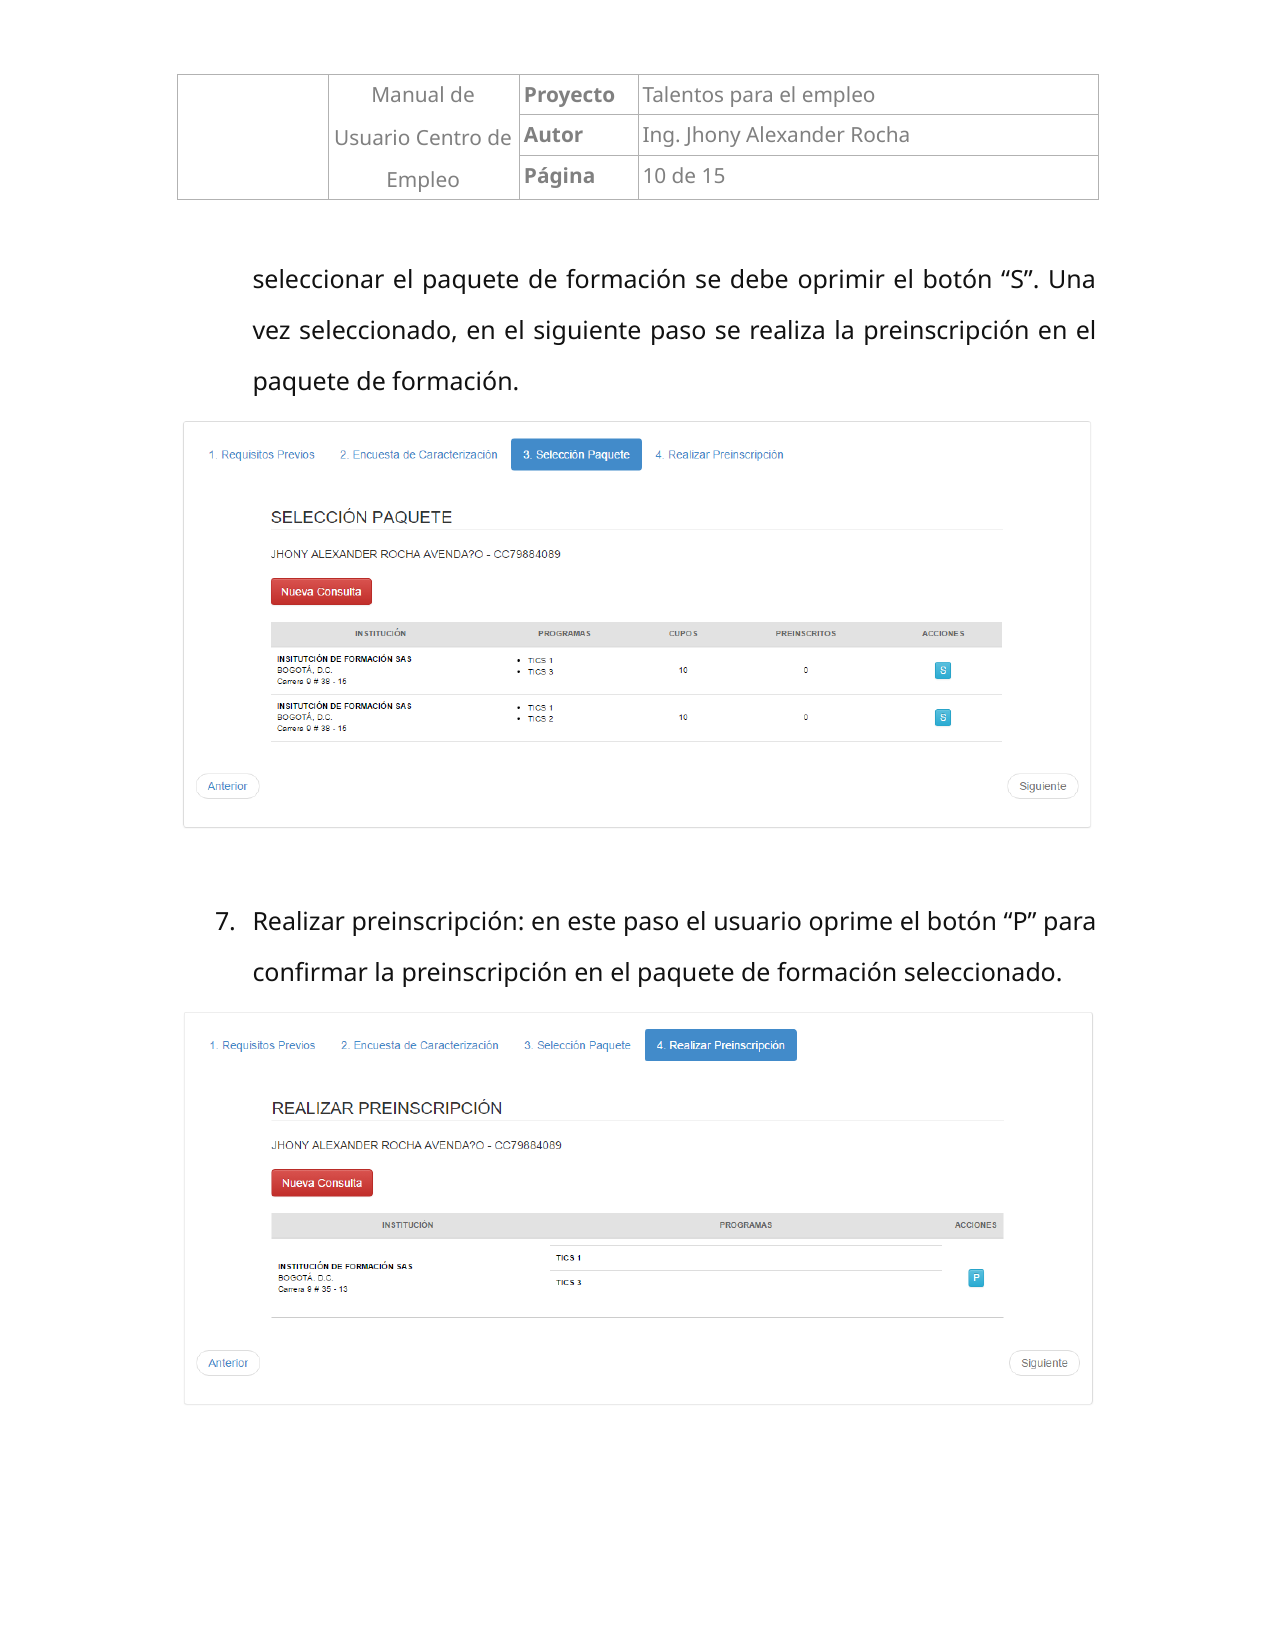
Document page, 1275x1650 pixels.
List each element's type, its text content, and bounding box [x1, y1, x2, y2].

picture [177, 415, 1098, 836]
list Realizar preinscripción: en este paso el usuario oprime el botón “P” para confirmar la preinscripción en el paquete de formación seleccionado. [215, 903, 1098, 989]
picture [177, 1005, 1098, 1412]
list seleccionar el paquete de formación se debe oprimir el botón “S”. Una vez seleccionado, en el siguiente paso se realiza la preinscripción en el paquete de formación. [215, 262, 1098, 398]
